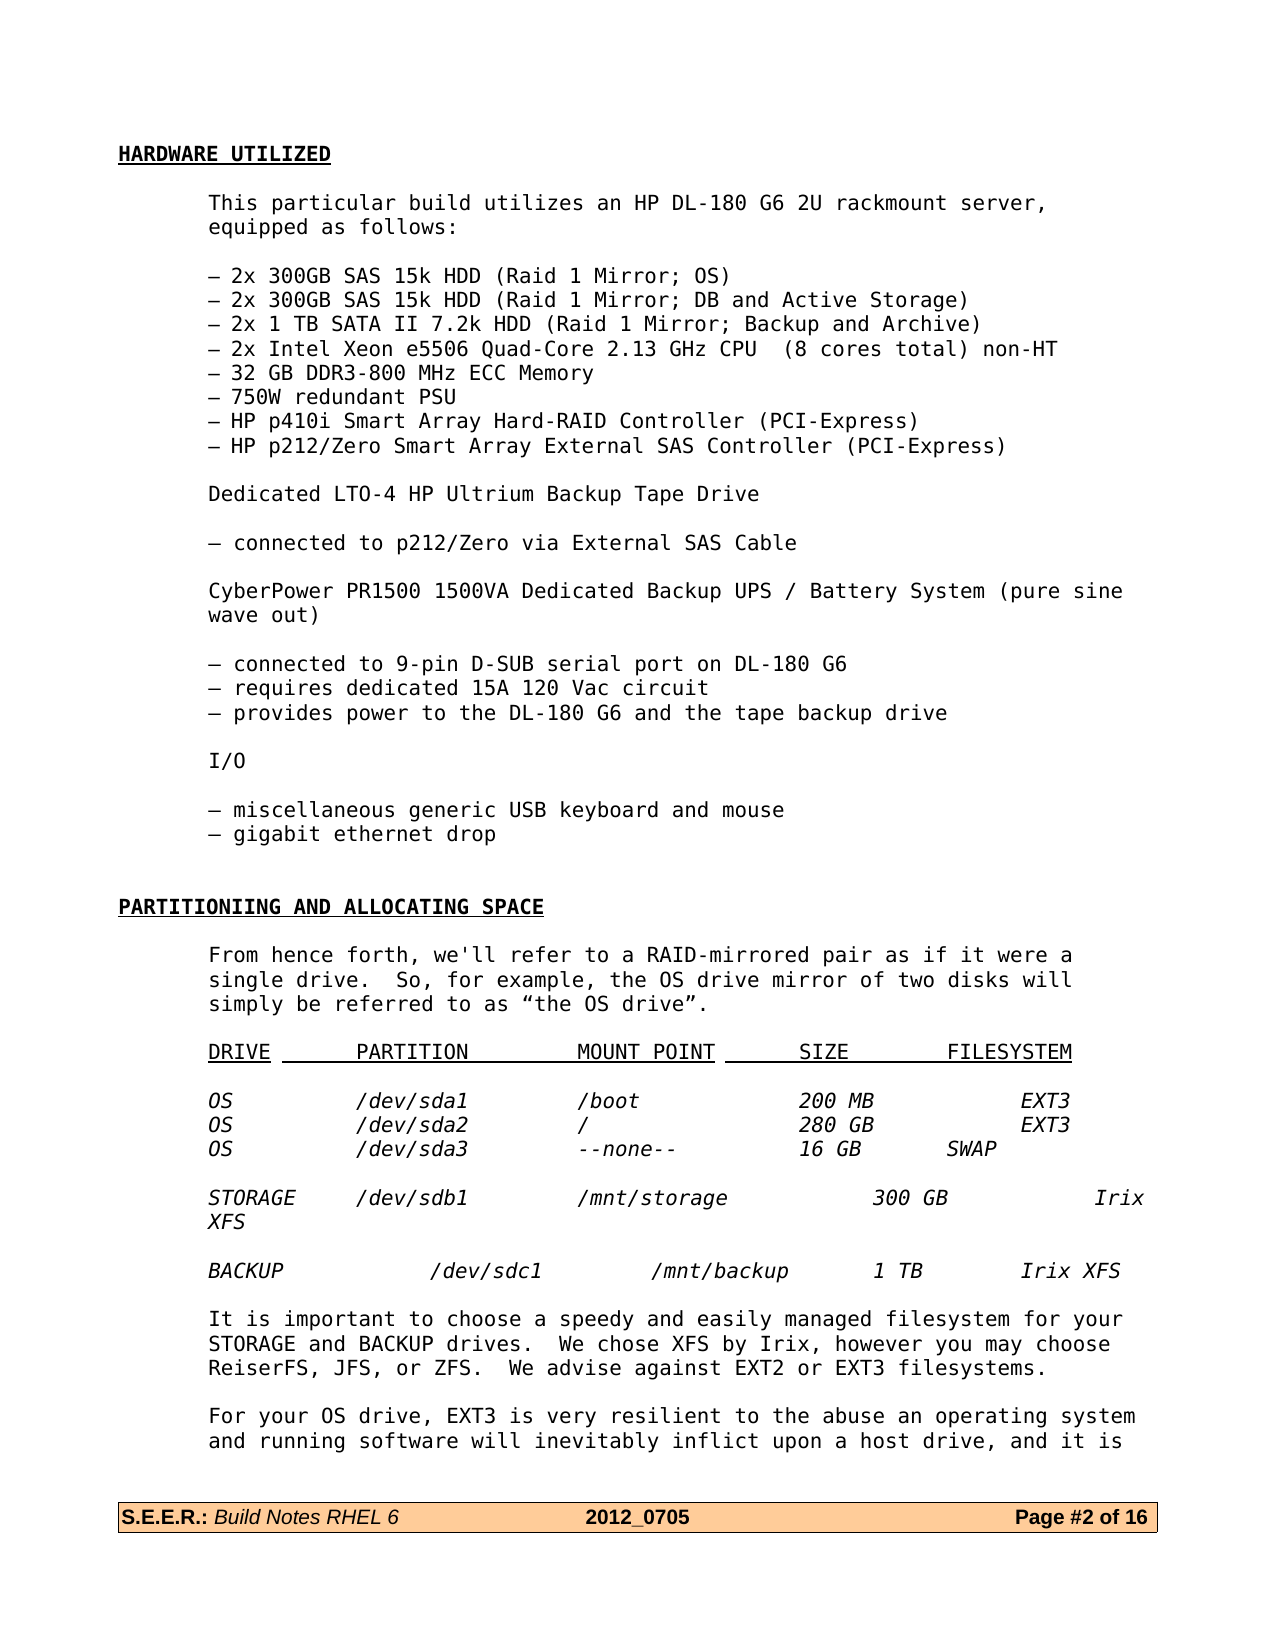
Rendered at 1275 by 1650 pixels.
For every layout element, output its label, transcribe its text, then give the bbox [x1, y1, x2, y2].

text OS /dev/sda1 /boot 200 MB EXT3 [208, 1089, 1157, 1113]
text CyberPower PR1500 1500VA Dedicated Backup UPS / Battery System (pure sine wave out) [208, 579, 1157, 628]
text STORAGE /dev/sdb1 /mnt/storage 300 GB Irix XFS [208, 1186, 1157, 1234]
text DRIVE PARTITION MOUNT POINT SIZE FILESYSTEM [208, 1040, 1157, 1065]
text It is important to choose a speedy and easily managed filesystem for your STORAGE and BACKUP drives. We chose XFS by Irix, however you may choose ReiserFS, JFS, or ZFS. We advise against EXT2 or EXT3 filesystems. [208, 1307, 1157, 1380]
list 750W redundant PSU [208, 385, 1157, 409]
text – miscellaneous generic USB keyboard and mouse [208, 798, 1157, 822]
list HP p212/Zero Smart Array External SAS Controller (PCI-Express) [208, 434, 1157, 458]
text BACKUP /dev/sdc1 /mnt/backup 1 TB Irix XFS [208, 1259, 1157, 1283]
text – gigabit ethernet drop [208, 822, 1157, 846]
list 32 GB DDR3-800 MHz ECC Memory [208, 361, 1157, 385]
text HARDWARE UTILIZED [118, 142, 1157, 167]
text This particular build utilizes an HP DL-180 G6 2U rackmount server, equipped as follows: [208, 191, 1157, 239]
text – provides power to the DL-180 G6 and the tape backup drive [208, 701, 1157, 725]
text – connected to p212/Zero via External SAS Cable [208, 531, 1157, 555]
text OS /dev/sda3 --none-- 16 GB SWAP [208, 1137, 1157, 1162]
text I/O [208, 749, 1157, 773]
text Dedicated LTO-4 HP Ultrium Backup Tape Drive [208, 482, 1157, 506]
list 2x 300GB SAS 15k HDD (Raid 1 Mirror; DB and Active Storage) [208, 288, 1157, 312]
text – connected to 9-pin D-SUB serial port on DL-180 G6 [208, 652, 1157, 676]
text – requires dedicated 15A 120 Vac circuit [208, 676, 1157, 701]
list 2x Intel Xeon e5506 Quad-Core 2.13 GHz CPU (8 cores total) non-HT [208, 337, 1157, 361]
list HP p410i Smart Array Hard-RAID Controller (PCI-Express) [208, 409, 1157, 434]
list 2x 1 TB SATA II 7.2k HDD (Raid 1 Mirror; Backup and Archive) [208, 312, 1157, 337]
text PARTITIONIING AND ALLOCATING SPACE [118, 895, 1157, 919]
text From hence forth, we'll refer to a RAID-mirrored pair as if it were a single drive. So, for example, the OS drive mirror of two disks will simply be referred to as “the OS drive”. [208, 943, 1157, 1016]
text For your OS drive, EXT3 is very resilient to the abuse an operating system and running software will inevitably inflict upon a host drive, and it is [208, 1404, 1157, 1453]
list 2x 300GB SAS 15k HDD (Raid 1 Mirror; OS) [208, 264, 1157, 288]
text OS /dev/sda2 / 280 GB EXT3 [208, 1113, 1157, 1137]
